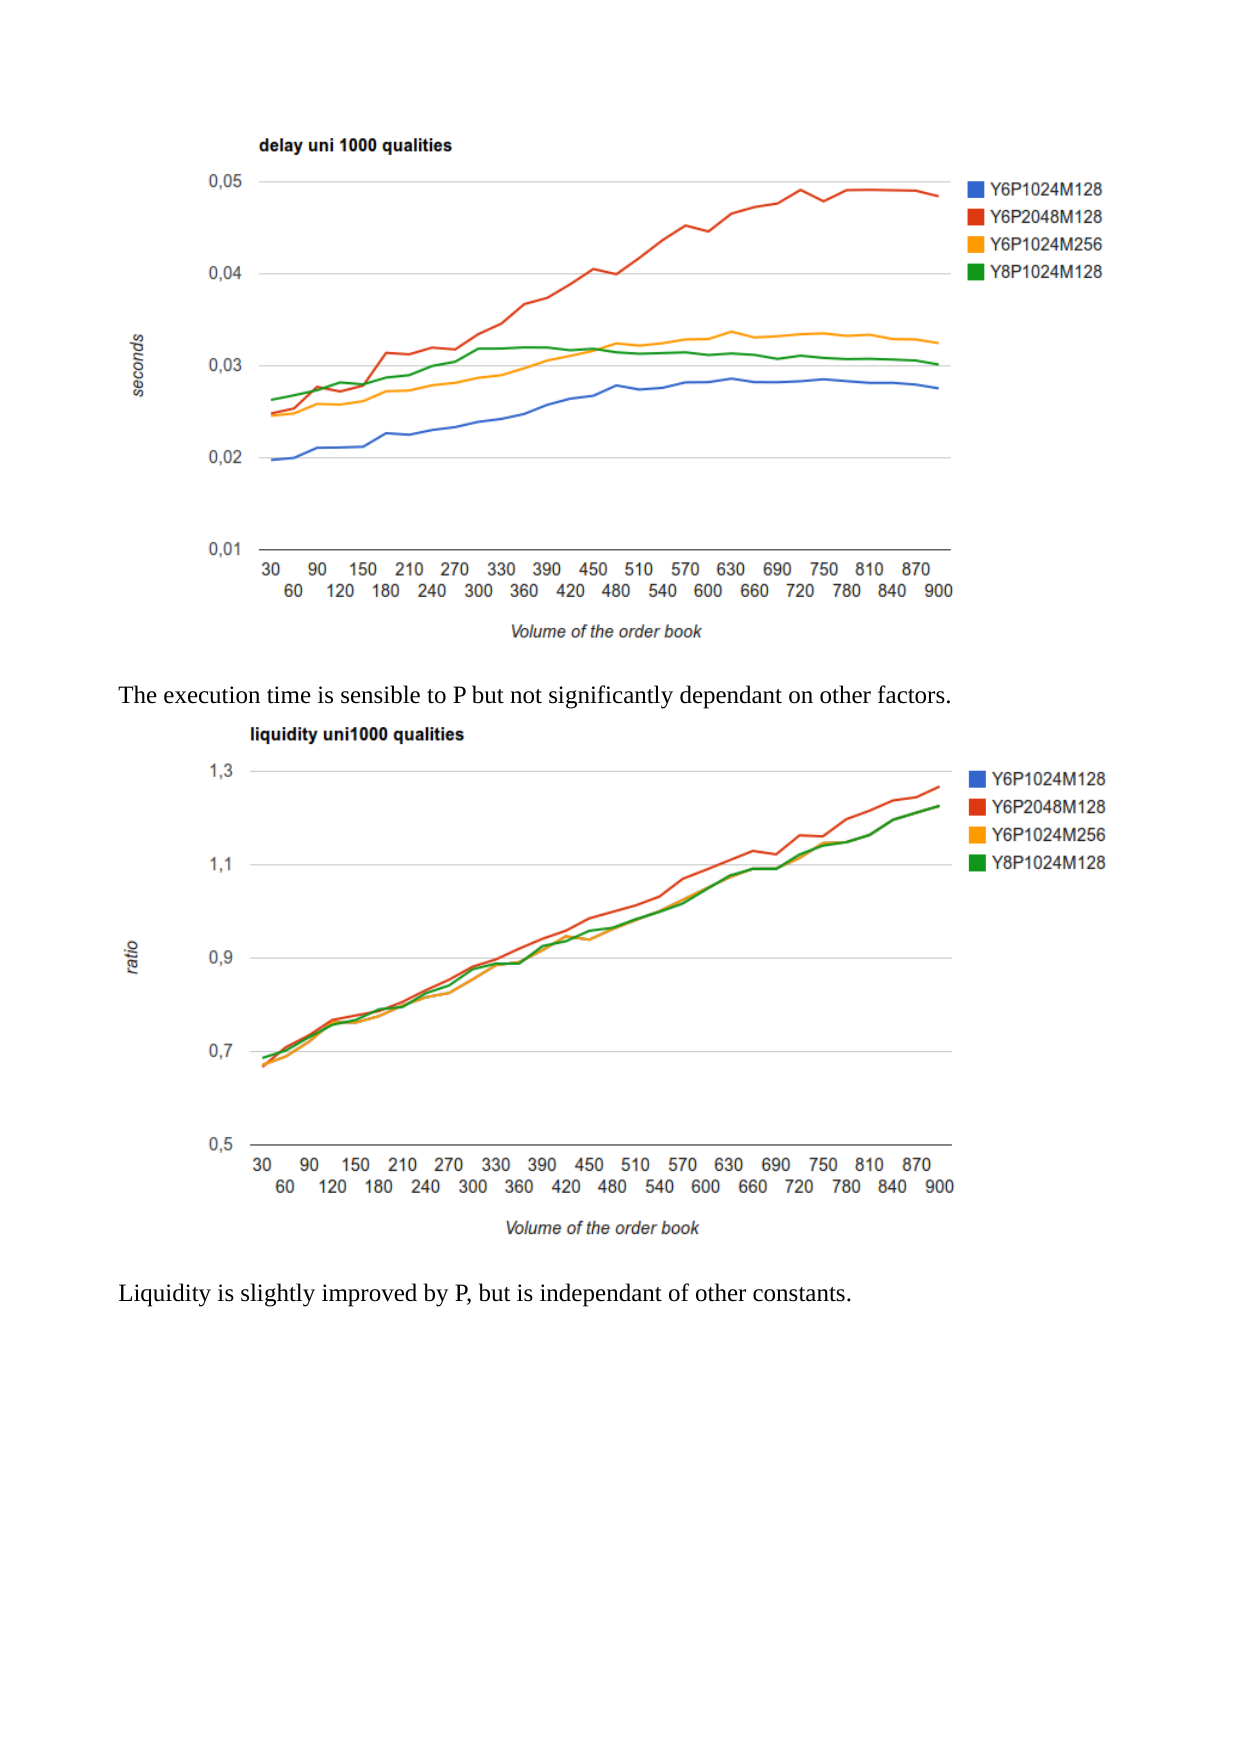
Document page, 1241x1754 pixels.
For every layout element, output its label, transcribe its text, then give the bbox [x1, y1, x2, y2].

picture [118, 709, 1123, 1250]
picture [118, 118, 1123, 652]
text The execution time is sensible to P but not significantly dependant on other factors. [118, 680, 1122, 709]
text Liquidity is slightly improved by P, but is independant of other constants. [118, 1278, 1122, 1307]
